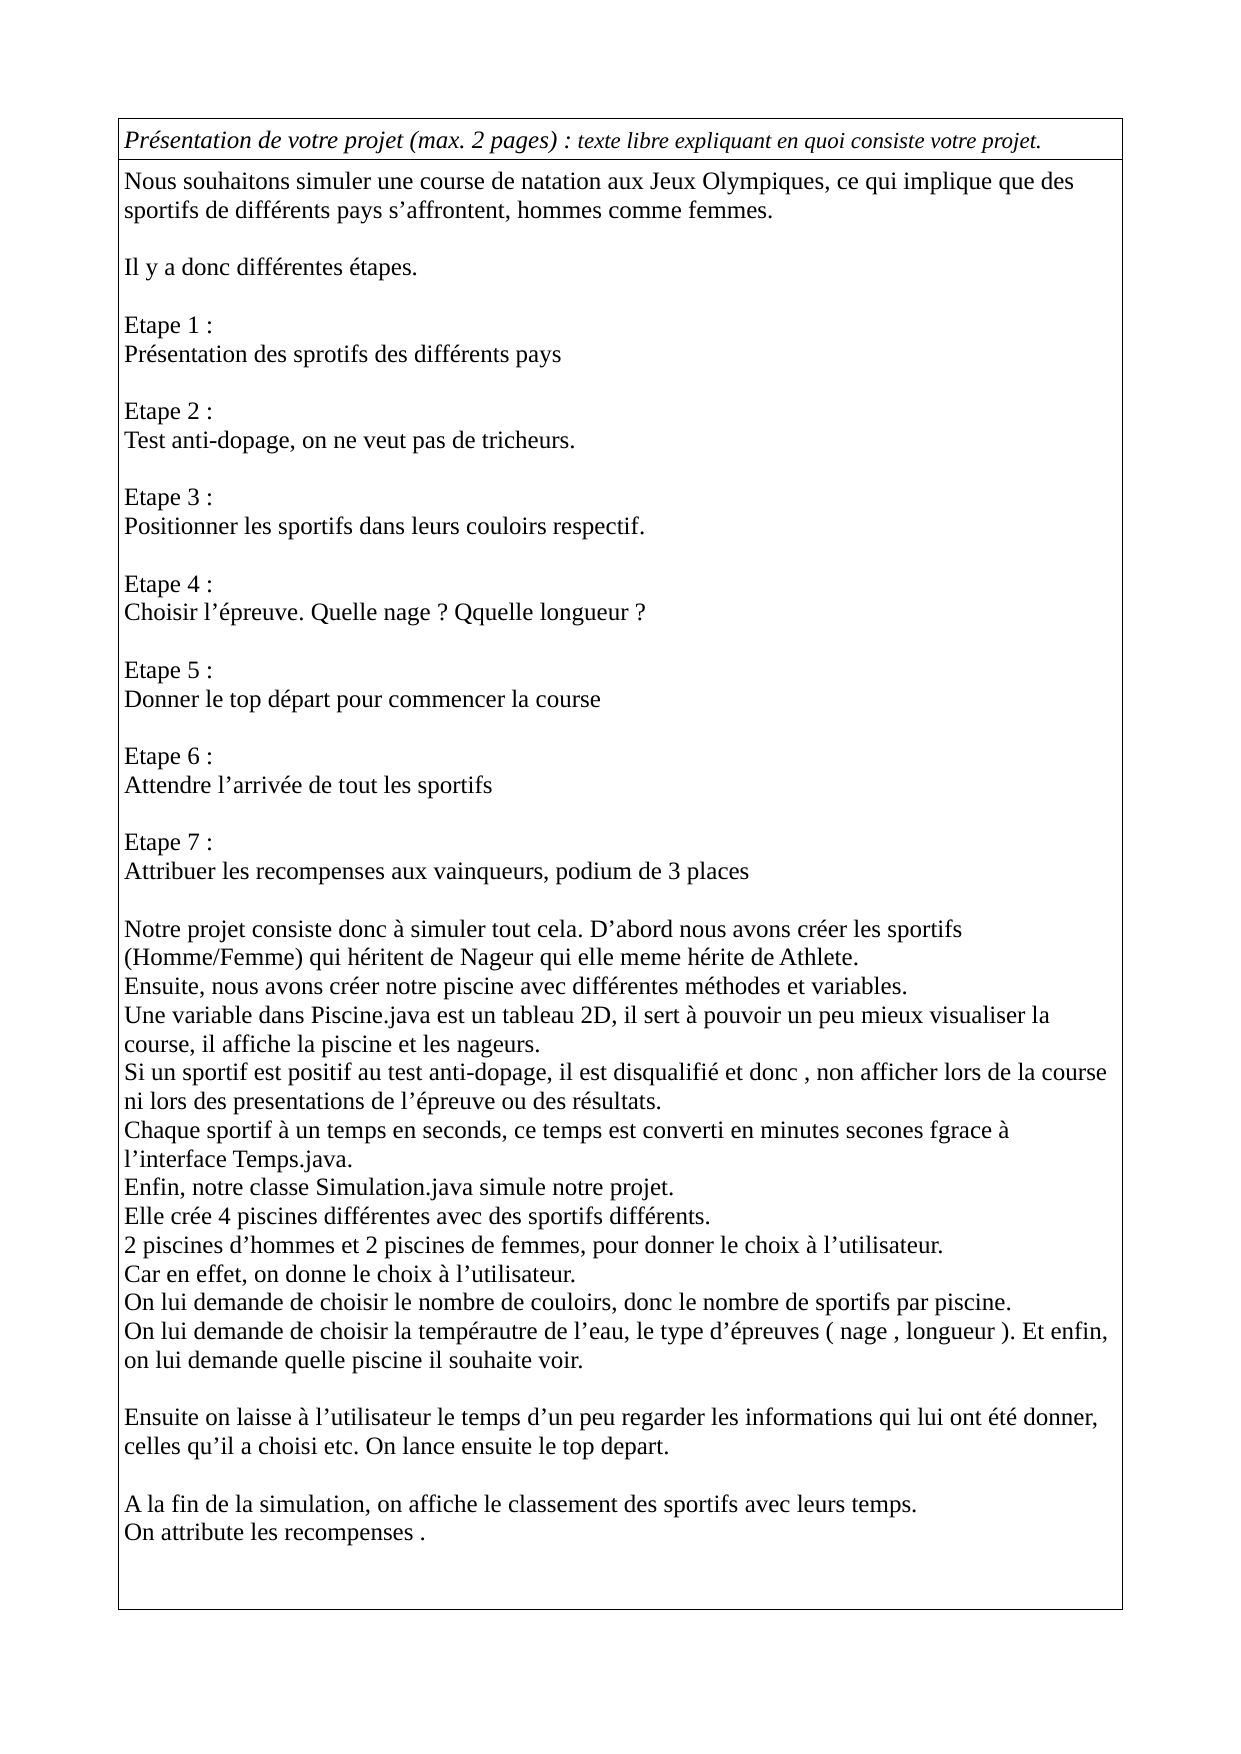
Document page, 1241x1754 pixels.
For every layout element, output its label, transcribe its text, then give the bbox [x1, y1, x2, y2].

table_header Présentation de votre projet (max. 2 pages) : texte libre expliquant en quoi consiste votre projet. [119, 119, 1122, 159]
table_cell Nous souhaitons simuler une course de natation aux Jeux Olympiques, ce qui implique que des sportifs de différents pays s’affrontent, hommes comme femmes. Il y a donc différentes étapes. Etape 1 : Présentation des sprotifs des différents pays Etape 2 : Test anti-dopage, on ne veut pas de tricheurs. Etape 3 : Positionner les sportifs dans leurs couloirs respectif. Etape 4 : Choisir l’épreuve. Quelle nage ? Qquelle longueur ? Etape 5 : Donner le top départ pour commencer la course Etape 6 : Attendre l’arrivée de tout les sportifs Etape 7 : Attribuer les recompenses aux vainqueurs, podium de 3 places Notre projet consiste donc à simuler tout cela. D’abord nous avons créer les sportifs (Homme/Femme) qui héritent de Nageur qui elle meme hérite de Athlete. Ensuite, nous avons créer notre piscine avec différentes méthodes et variables. Une variable dans Piscine.java est un tableau 2D, il sert à pouvoir un peu mieux visualiser la course, il affiche la piscine et les nageurs. Si un sportif est positif au test anti-dopage, il est disqualifié et donc , non afficher lors de la course ni lors des presentations de l’épreuve ou des résultats. Chaque sportif à un temps en seconds, ce temps est converti en minutes secones fgrace à l’interface Temps.java. Enfin, notre classe Simulation.java simule notre projet. Elle crée 4 piscines différentes avec des sportifs différents. 2 piscines d’hommes et 2 piscines de femmes, pour donner le choix à l’utilisateur. Car en effet, on donne le choix à l’utilisateur. On lui demande de choisir le nombre de couloirs, donc le nombre de sportifs par piscine. On lui demande de choisir la tempérautre de l’eau, le type d’épreuves ( nage , longueur ). Et enfin, on lui demande quelle piscine il souhaite voir. Ensuite on laisse à l’utilisateur le temps d’un peu regarder les informations qui lui ont été donner, celles qu’il a choisi etc. On lance ensuite le top depart. A la fin de la simulation, on affiche le classement des sportifs avec leurs temps. On attribute les recompenses . [119, 160, 1122, 1609]
